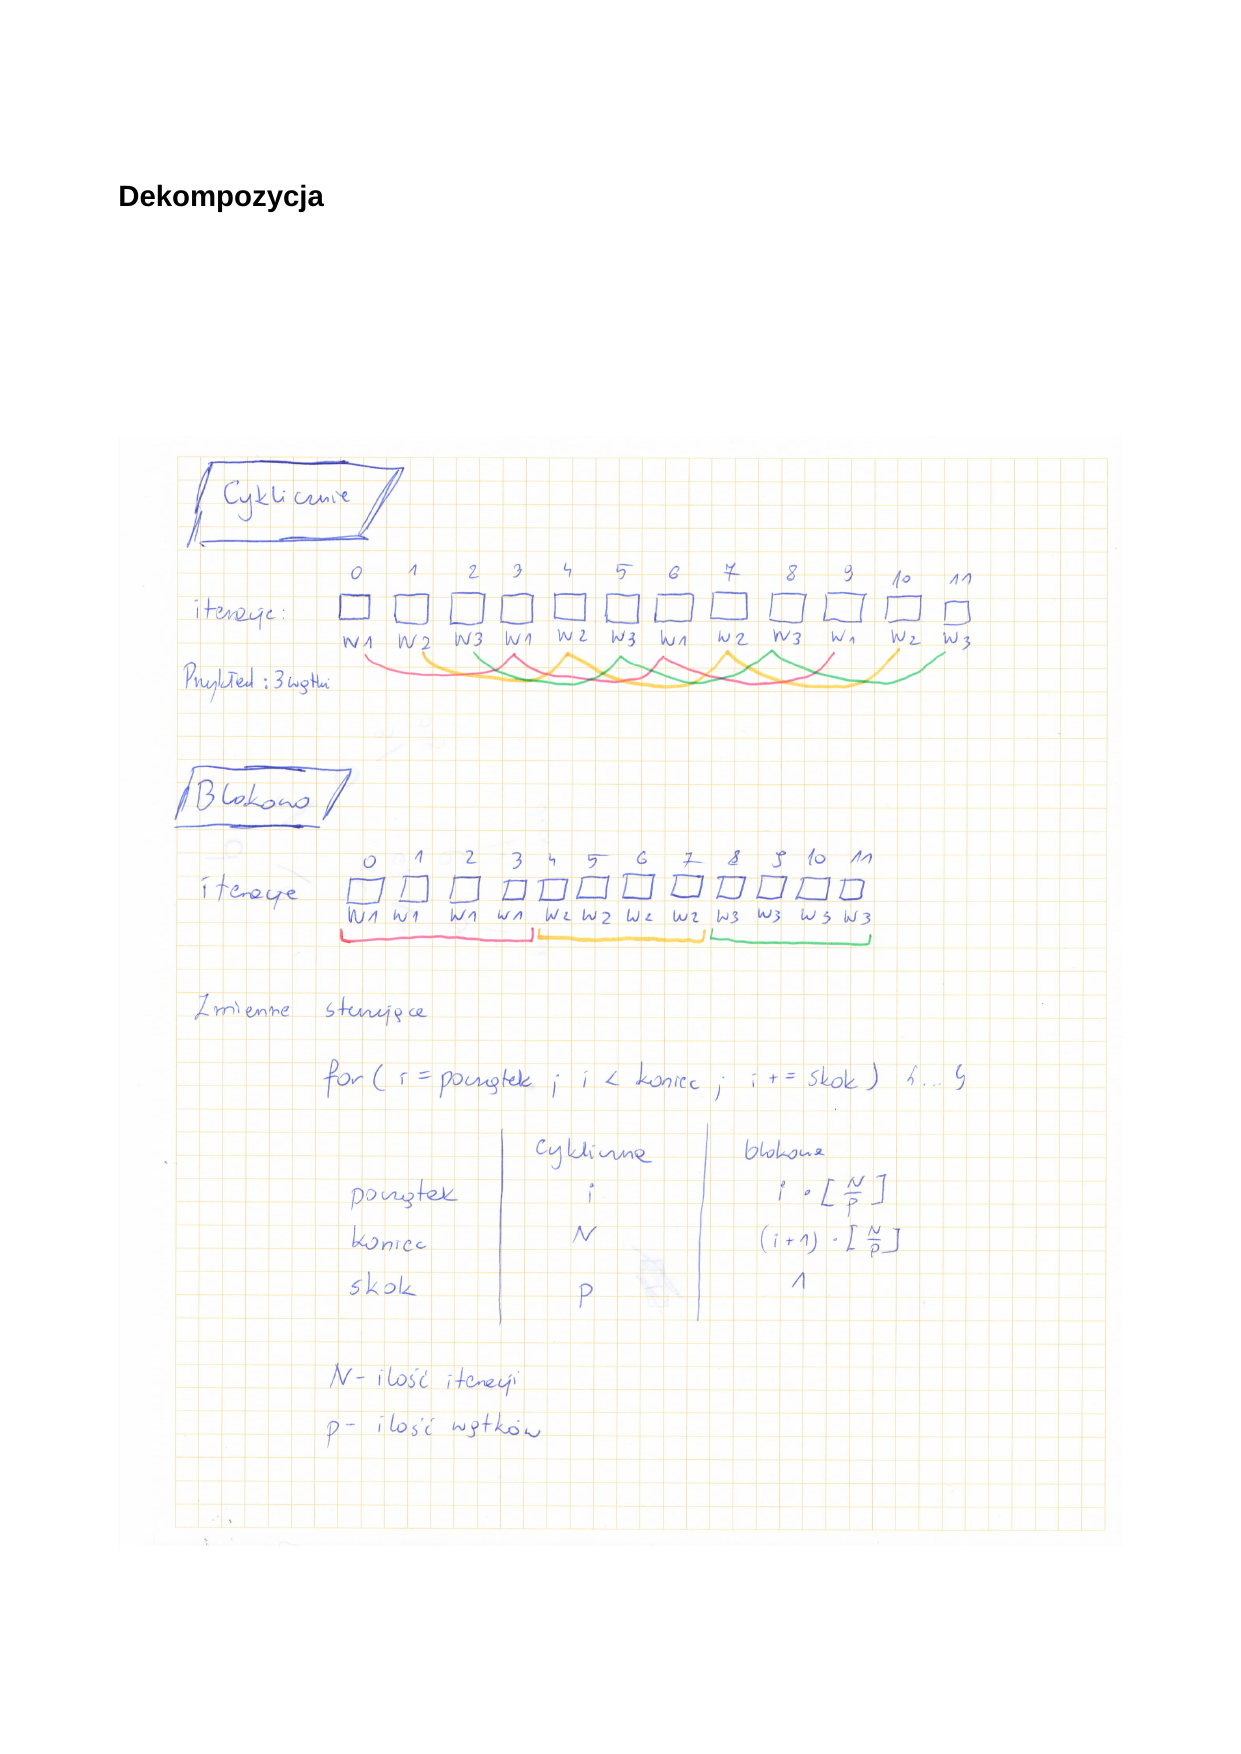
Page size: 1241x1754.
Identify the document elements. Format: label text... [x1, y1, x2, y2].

subtitle Dekompozycja [118, 179, 1122, 213]
